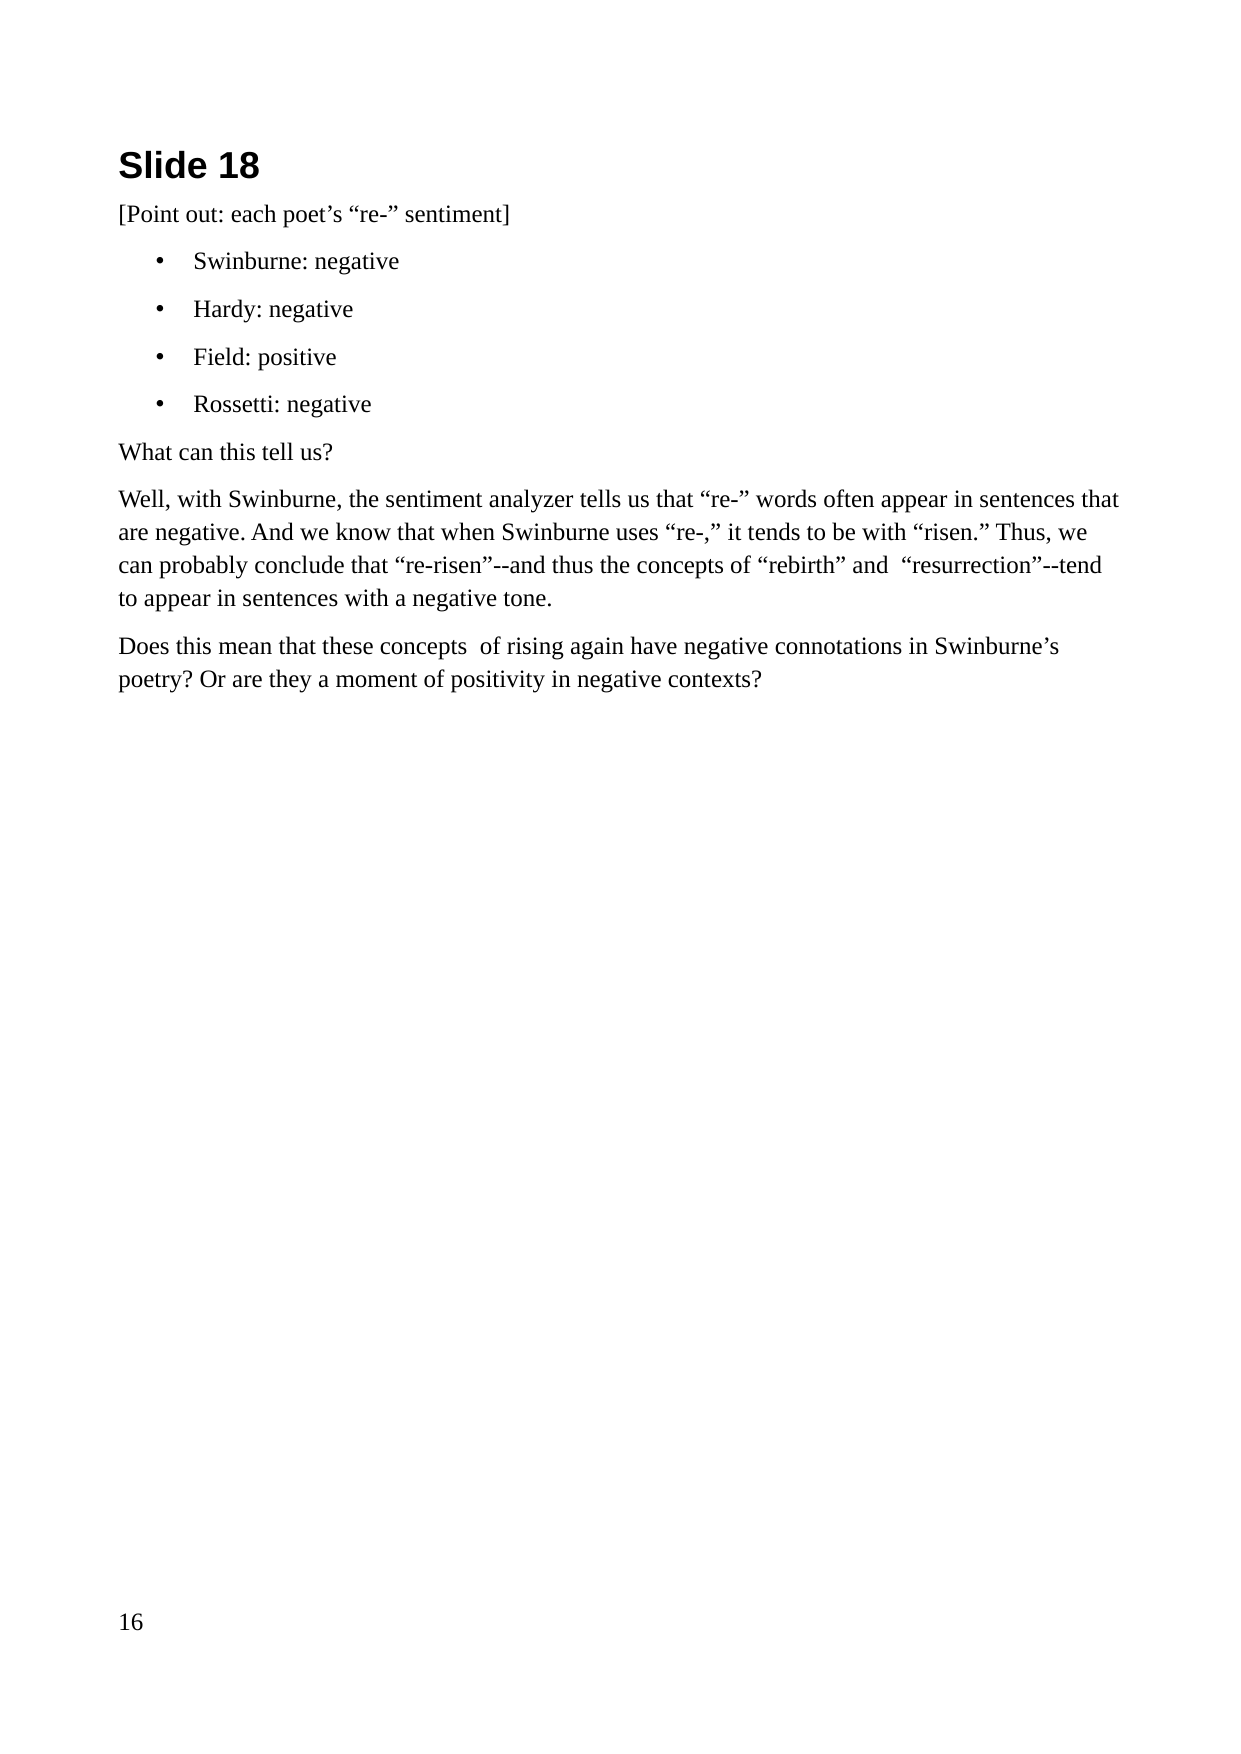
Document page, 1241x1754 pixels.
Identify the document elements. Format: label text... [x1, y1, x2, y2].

subtitle Slide 18 [118, 143, 1122, 186]
text [Point out: each poet’s “re-” sentiment] [118, 199, 1122, 227]
text Well, with Swinburne, the sentiment analyzer tells us that “re-” words often appear in sentences that are negative. And we know that when Swinburne uses “re-,” it tends to be with “risen.” Thus, we can probably conclude that “re-risen”--and thus the concepts of “rebirth” and “resurrection”--tend to appear in sentences with a negative tone. [118, 484, 1122, 612]
list Swinburne: negative [156, 246, 1122, 275]
list Field: positive [156, 342, 1122, 370]
list Rossetti: negative [156, 389, 1122, 418]
text What can this tell us? [118, 437, 1122, 466]
list Hardy: negative [156, 294, 1122, 323]
text Does this mean that these concepts of rising again have negative connotations in Swinburne’s poetry? Or are they a moment of positivity in negative contexts? [118, 631, 1122, 693]
